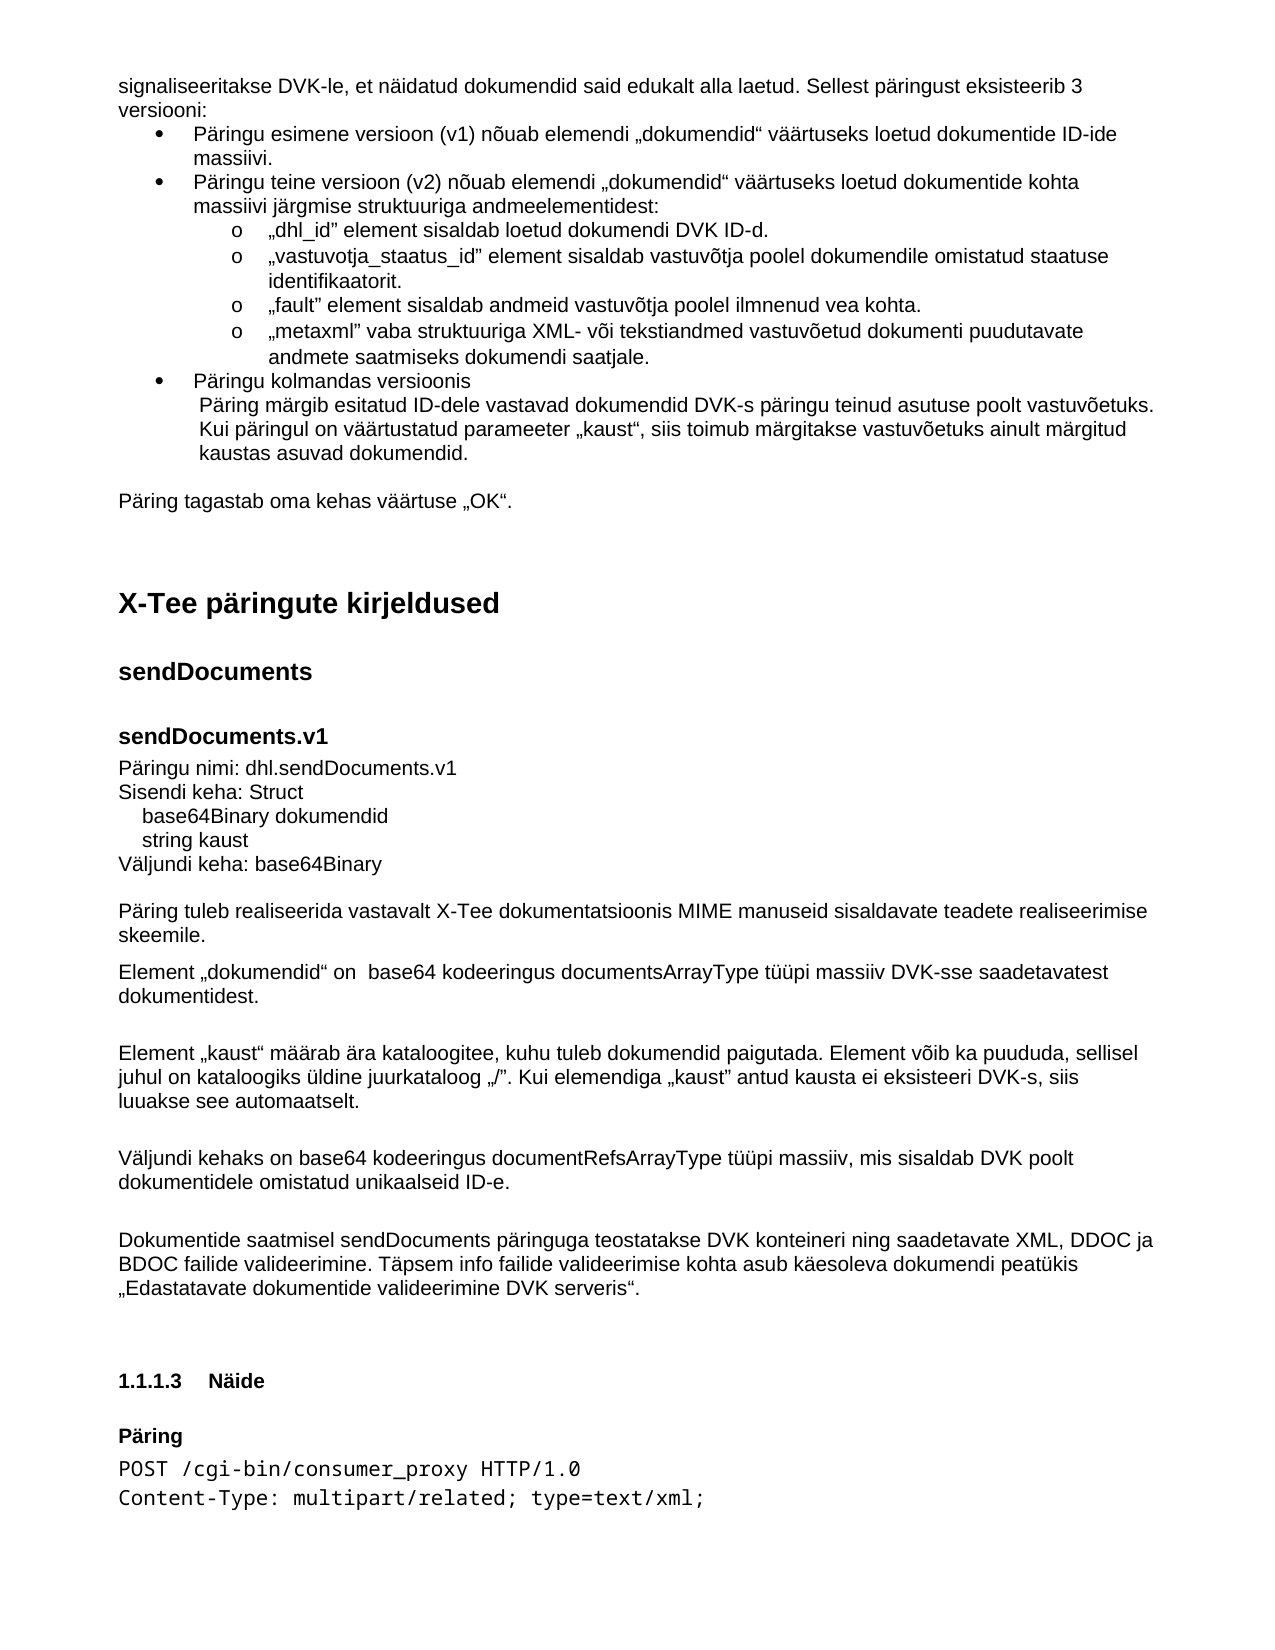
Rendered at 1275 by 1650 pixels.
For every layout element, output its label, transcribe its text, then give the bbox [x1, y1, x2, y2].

text Päringu nimi: dhl.sendDocuments.v1 [118, 756, 1157, 779]
subtitle Päring [118, 1424, 1157, 1448]
subtitle Näide [118, 1369, 1157, 1393]
text Väljundi kehaks on base64 kodeeringus documentRefsArrayType tüüpi massiiv, mis sisaldab DVK poolt dokumentidele omistatud unikaalseid ID-e. [118, 1146, 1157, 1194]
list „vastuvotja_staatus_id” element sisaldab vastuvõtja poolel dokumendile omistatud staatuse identifikaatorit. [231, 243, 1157, 293]
text Content-Type: multipart/related; type=text/xml; [118, 1483, 1157, 1511]
list „dhl_id” element sisaldab loetud dokumendi DVK ID-d. [231, 218, 1157, 243]
text Väljundi keha: base64Binary [118, 851, 1157, 875]
text Sisendi keha: Struct [118, 779, 1157, 803]
list Päringu teine versioon (v2) nõuab elemendi „dokumendid“ väärtuseks loetud dokumentide kohta massiivi järgmise struktuuriga andmeelementidest: [156, 170, 1157, 218]
list Päringu kolmandas versioonis [156, 369, 1157, 393]
text Päring märgib esitatud ID-dele vastavad dokumendid DVK-s päringu teinud asutuse poolt vastuvõetuks. Kui päringul on väärtustatud parameeter „kaust“, siis toimub märgitakse vastuvõetuks ainult märgitud kaustas asuvad dokumendid. [199, 393, 1157, 465]
subtitle sendDocuments [118, 657, 1157, 686]
list „metaxml” vaba struktuuriga XML- või tekstiandmed vastuvõetud dokumenti puudutavate andmete saatmiseks dokumendi saatjale. [231, 319, 1157, 369]
text Element „kaust“ määrab ära kataloogitee, kuhu tuleb dokumendid paigutada. Element võib ka puududa, sellisel juhul on kataloogiks üldine juurkataloog „/”. Kui elemendiga „kaust” antud kausta ei eksisteeri DVK-s, siis luuakse see automaatselt. [118, 1041, 1157, 1113]
text Element „dokumendid“ on base64 kodeeringus documentsArrayType tüüpi massiiv DVK-sse saadetavatest dokumentidest. [118, 960, 1157, 1008]
text Dokumentide saatmisel sendDocuments päringuga teostatakse DVK konteineri ning saadetavate XML, DDOC ja BDOC failide valideerimine. Täpsem info failide valideerimise kohta asub käesoleva dokumendi peatükis „Edastatavate dokumentide valideerimine DVK serveris“. [118, 1227, 1157, 1299]
subtitle X-Tee päringute kirjeldused [118, 586, 1157, 619]
text base64Binary dokumendid [118, 803, 1157, 827]
text Päring tuleb realiseerida vastavalt X-Tee dokumentatsioonis MIME manuseid sisaldavate teadete realiseerimise skeemile. [118, 899, 1157, 947]
list Päringu esimene versioon (v1) nõuab elemendi „dokumendid“ väärtuseks loetud dokumentide ID-ide massiivi. [156, 122, 1157, 170]
text Päring tagastab oma kehas väärtuse „OK“. [118, 489, 1157, 513]
text signaliseeritakse DVK-le, et näidatud dokumendid said edukalt alla laetud. Sellest päringust eksisteerib 3 versiooni: [118, 74, 1157, 122]
subtitle sendDocuments.v1 [118, 723, 1157, 749]
text POST /cgi-bin/consumer_proxy HTTP/1.0 [118, 1454, 1157, 1483]
list „fault” element sisaldab andmeid vastuvõtja poolel ilmnenud vea kohta. [231, 293, 1157, 319]
text string kaust [118, 827, 1157, 851]
